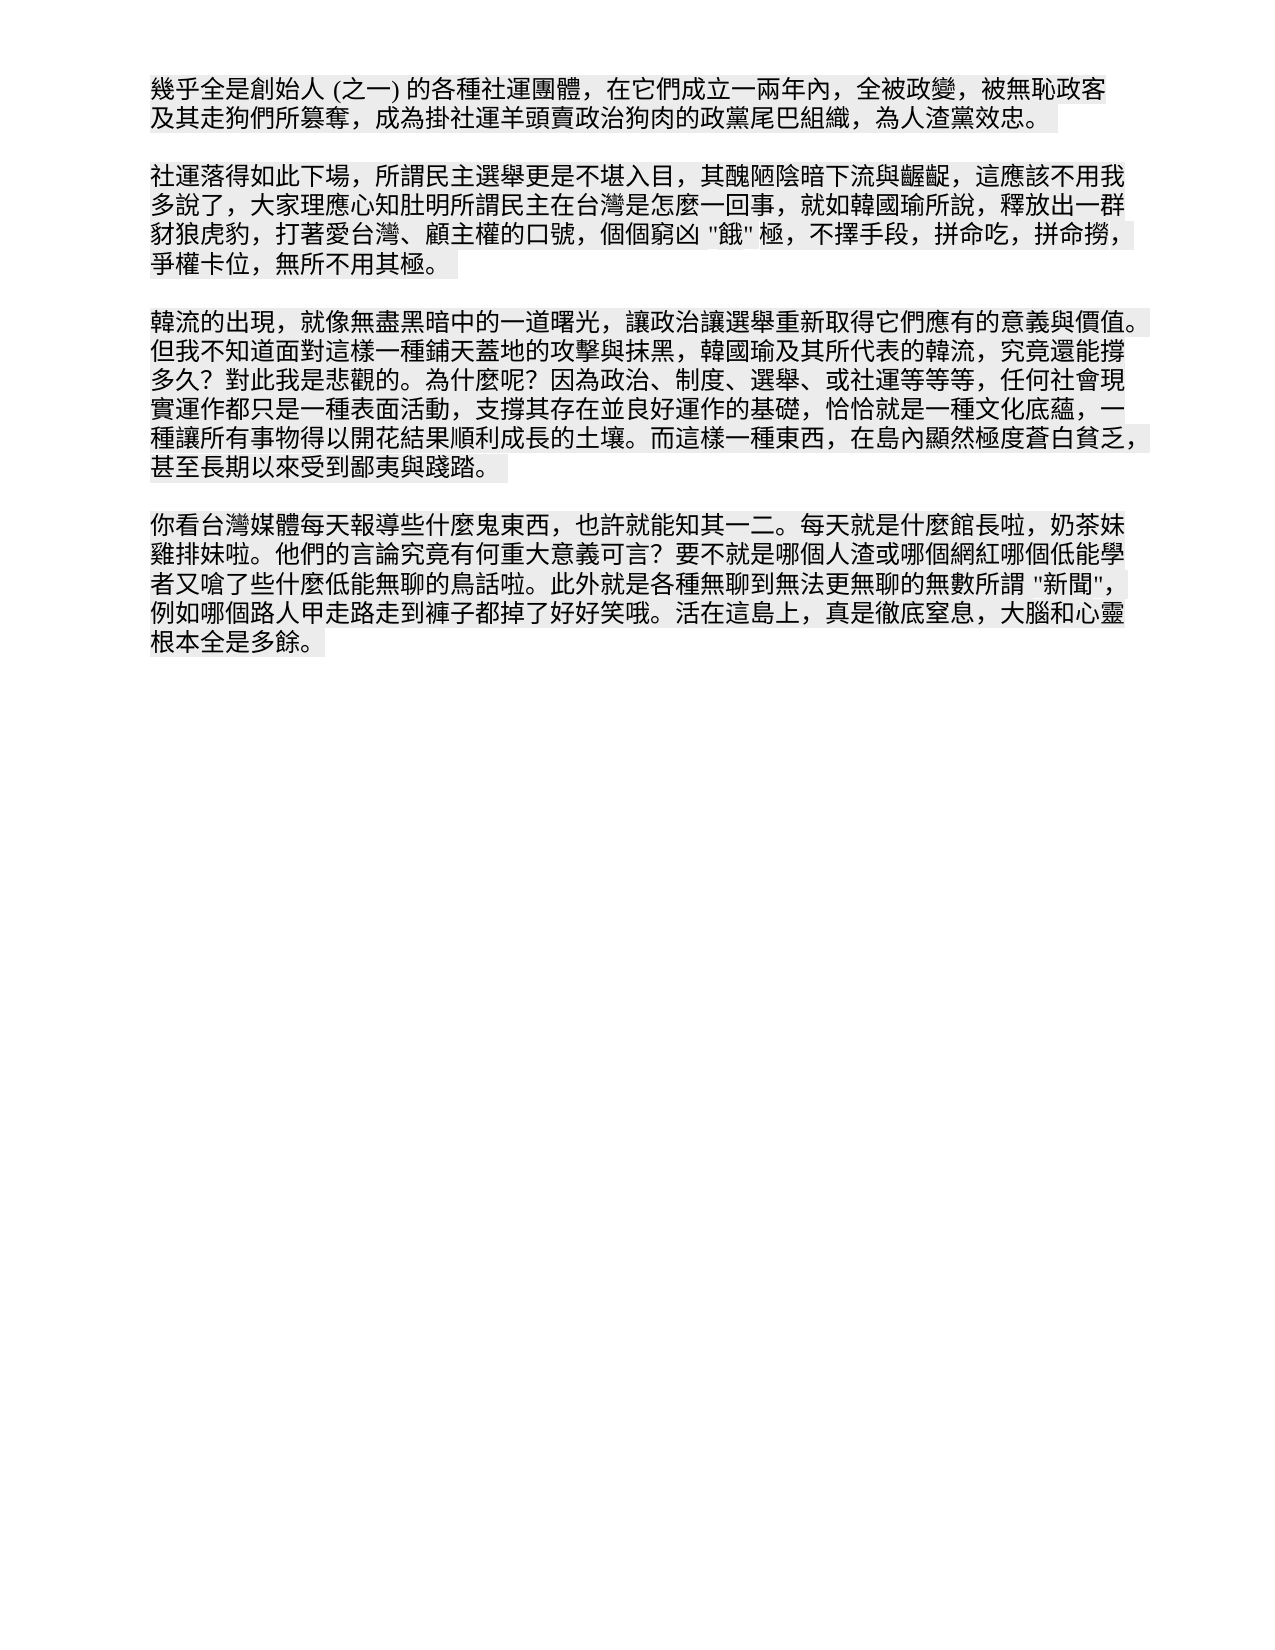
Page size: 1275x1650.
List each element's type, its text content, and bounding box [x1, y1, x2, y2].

text 卡韓政變 (44)："我的" 政治 陳真 2019. 05. 16. 最近連平常不關心時事的醫院同事都來問我總統要選誰。我跟她們說，非韓不投。或者說，只要沒有對韓國瑜下毒手或醜化韓流的，我都能接受。其實，除了韓，選其他任何人都沒有意義。看到國民黨這種鬥韓的醜態與陰狠下流，一波又一波，我就覺得應該把韓國瑜跟國民黨分開來看；若韓不選，就應該讓國民黨在總統選舉方面徹底崩盤，一張票也別投給它。若韓要選，那麼，立委方面，友韓者不一定要支持，但是敵韓者則統統應該出局。 從來沒有一位政治人物竟然遭受所有黨派及來四面八方各種勢力的抹黑，也從來沒有一位政治人物像韓擁有這樣的熱情與勤奮，關注一般人的生活。我不是政治菜鳥，而是國內外見多識廣，閱人無數。平常看政治人物講話，我連一秒鐘也不會想看想聽，因為毫無意義，全是放屁，打高空，畫大餅，講蠢話，有口無心，屁話連連，根本就是毫無任何意義的一種噪音。但是，韓國瑜講的片語隻字我都會仔細聆聽，深受感動。連學姊都願意聽，那才真的是神蹟。如果連我這樣一個對於政治人物向來特別感到厭惡的人都會被感動，何況其他人。 島內政治，所謂民主，長期以來始終是掌握在極少數人手中的一種分贓遊戲，惟有韓國瑜的出現，似乎才回到政治應有的本質，簡單說就是 "我的" 政治，終於跟 "我" 有關的一種社會活動，而不再只是極少數人的囊中物與投票遊戲。這也是為什麼韓流會遭到藍綠聯手鋪天蓋地抹黑的原因，因為它很有可能顛覆了既有的利益結構。 消滅韓流，這也是台灣政治史上頭一遭。當真正具有自主性的民意終於出現了，卻竟然反而成為各方政治勢力妖魔化的對象。妖魔化的理由全是鬼扯蛋，什麼 "比較沒有理性"，什麼缺乏包容，x它媽的台灣二、三十年來，綠營支持者及其各種粉絲，做為一種網軍之根本罄竹難書、無日無之的泯滅人性作為，可以說是所謂韓流的一萬億倍之可惡與可怕。不妨回想一下柯文哲當年是如何透過其粉絲徹底抹黑、鬥臭連勝文。綠營長年以來，完全就是強烈推廣這樣一種完全無法無天無惡不作的陰暗暴民政治。 我們不斷歌頌一萬億倍可恨可惡的卑劣行為，說是偉大民意，說是人民神聖的怒吼，卻反而盡全力極度妖魔化事實上非常正面良善且理性溫和的韓流之聲。更何況，那些假韓流之名行為惡之實的所謂韓粉，後來不是一一被抓到全是民進黨支持者所冒充嗎？自導自演，企圖嫁禍韓國瑜，抹黑韓流。 1991年，林義雄剛返台定居時，支持者奉若神明，很多人期望他出來參選。但林義雄當時非常敵視選舉這種東西，他說那些參選的政客，不論藍綠，全是爭權奪利的跳樑小丑，醜陋不堪入目。他當時曾喊出一個口號，叫做 "善良人民對抗無恥政客"。對抗方式就是社會運動。 我對他所描繪的社會意象不太能認同，因為我看到的台灣政治現實始終是 "無恥政客加上無恥人民，傷害極少數忠良"。 後來的演變是：原本敵視且極度不信任所謂民主選舉的林義雄，帶領全黨，充份投入選舉，而社運卻變成無恥政客打擊異己、傷害忠良的工具。也就是說，不論是選舉或社運，這兩項原本是 "善良人民" 所應擁有、用來對抗 "無恥政客" 的武器，全部淪陷，成為無恥政客藉以撈錢奪權的斂財工具與傷人武器。 台灣沒有社運，相較於西方社會，幾乎是零。或者說，社運曾經萌芽，但是，所有這些我幾乎全是創始人 (之一) 的各種社運團體，在它們成立一兩年內，全被政變，被無恥政客及其走狗們所篡奪，成為掛社運羊頭賣政治狗肉的政黨尾巴組織，為人渣黨效忠。 社運落得如此下場，所謂民主選舉更是不堪入目，其醜陋陰暗下流與齷齪，這應該不用我多說了，大家理應心知肚明所謂民主在台灣是怎麼一回事，就如韓國瑜所說，釋放出一群豺狼虎豹，打著愛台灣、顧主權的口號，個個窮凶 "餓" 極，不擇手段，拼命吃，拼命撈，爭權卡位，無所不用其極。 韓流的出現，就像無盡黑暗中的一道曙光，讓政治讓選舉重新取得它們應有的意義與價值。但我不知道面對這樣一種鋪天蓋地的攻擊與抹黑，韓國瑜及其所代表的韓流，究竟還能撐多久？對此我是悲觀的。為什麼呢？因為政治、制度、選舉、或社運等等等，任何社會現實運作都只是一種表面活動，支撐其存在並良好運作的基礎，恰恰就是一種文化底蘊，一種讓所有事物得以開花結果順利成長的土壤。而這樣一種東西，在島內顯然極度蒼白貧乏，甚至長期以來受到鄙夷與踐踏。 你看台灣媒體每天報導些什麼鬼東西，也許就能知其一二。每天就是什麼館長啦，奶茶妹雞排妹啦。他們的言論究竟有何重大意義可言？要不就是哪個人渣或哪個網紅哪個低能學者又嗆了些什麼低能無聊的鳥話啦。此外就是各種無聊到無法更無聊的無數所謂 "新聞"，例如哪個路人甲走路走到褲子都掉了好好笑哦。活在這島上，真是徹底窒息，大腦和心靈根本全是多餘。 [150, 75, 1125, 657]
